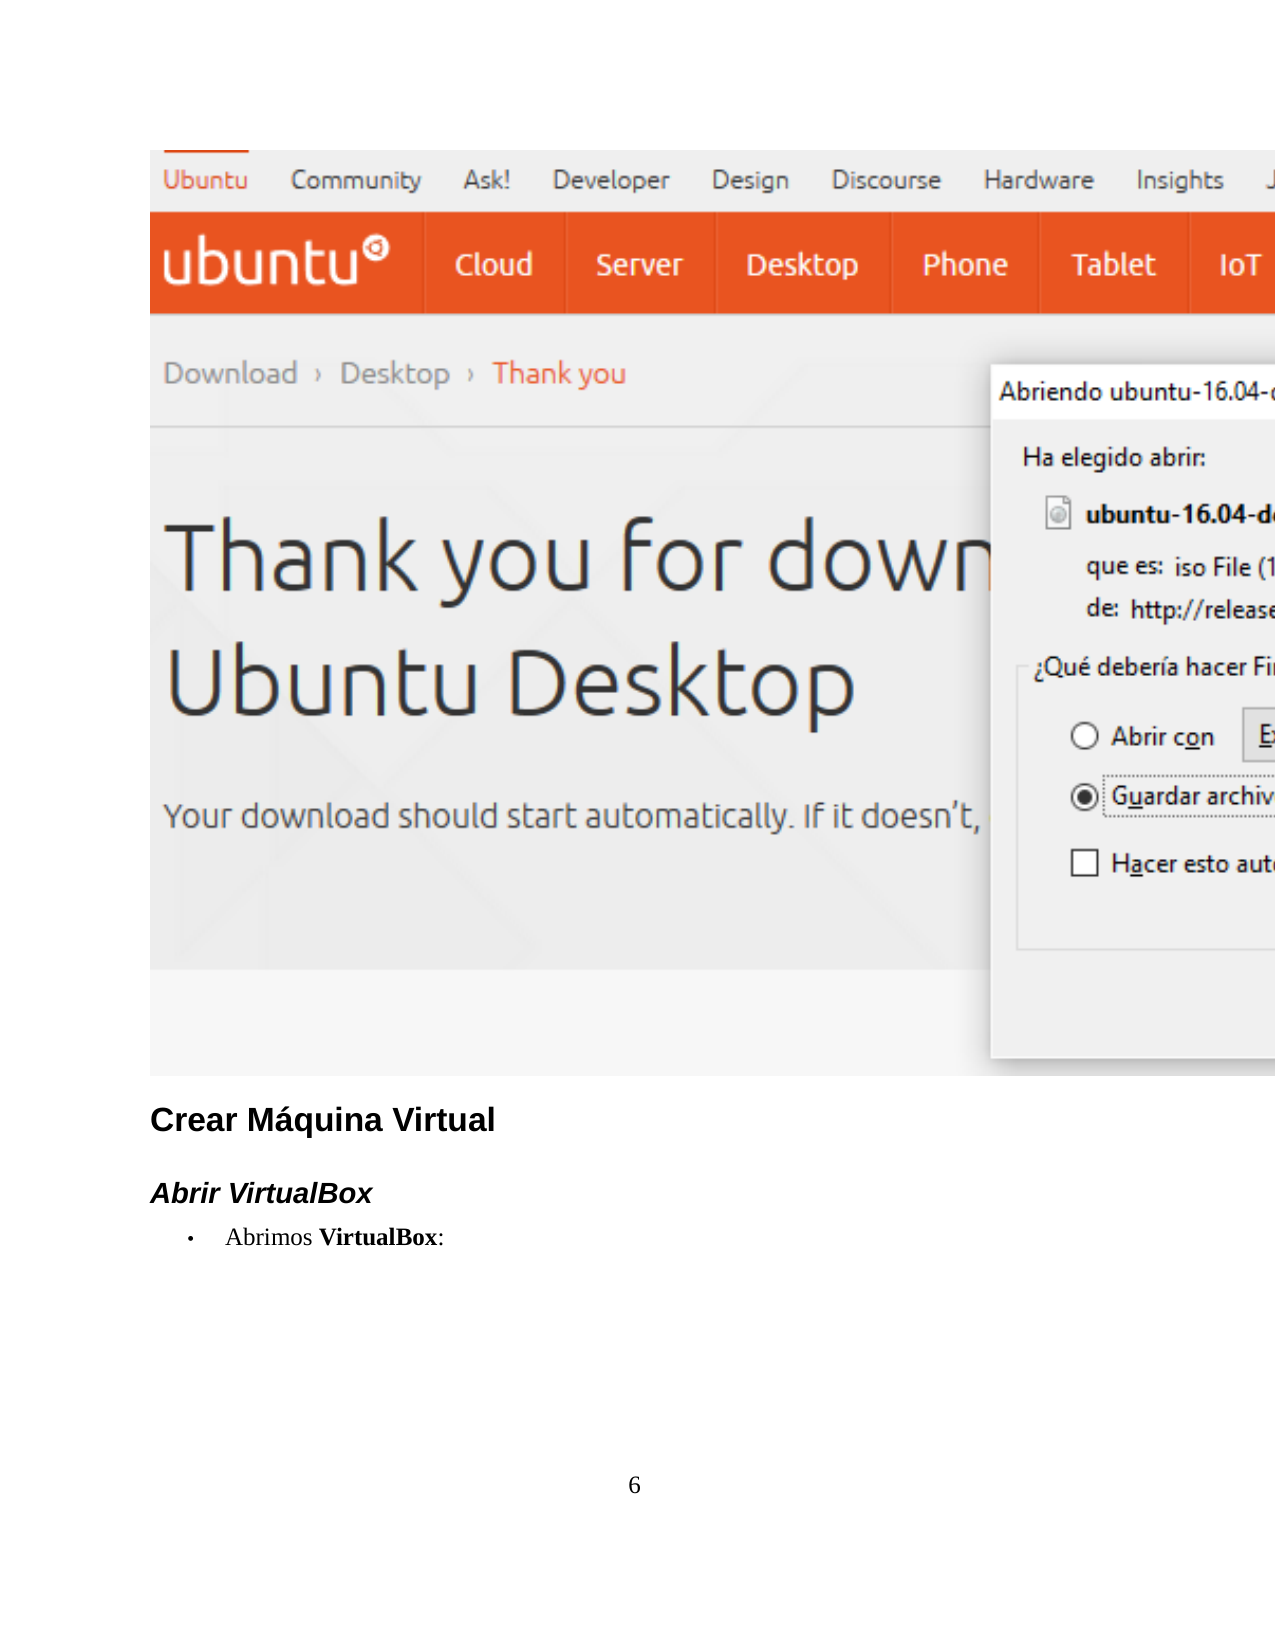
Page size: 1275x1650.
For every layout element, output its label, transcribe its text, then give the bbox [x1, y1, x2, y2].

subtitle Crear Máquina Virtual [150, 1100, 1125, 1139]
subtitle Abrir VirtualBox [150, 1176, 1125, 1210]
picture [150, 150, 1275, 1076]
list Abrimos VirtualBox: [187, 1222, 1125, 1251]
